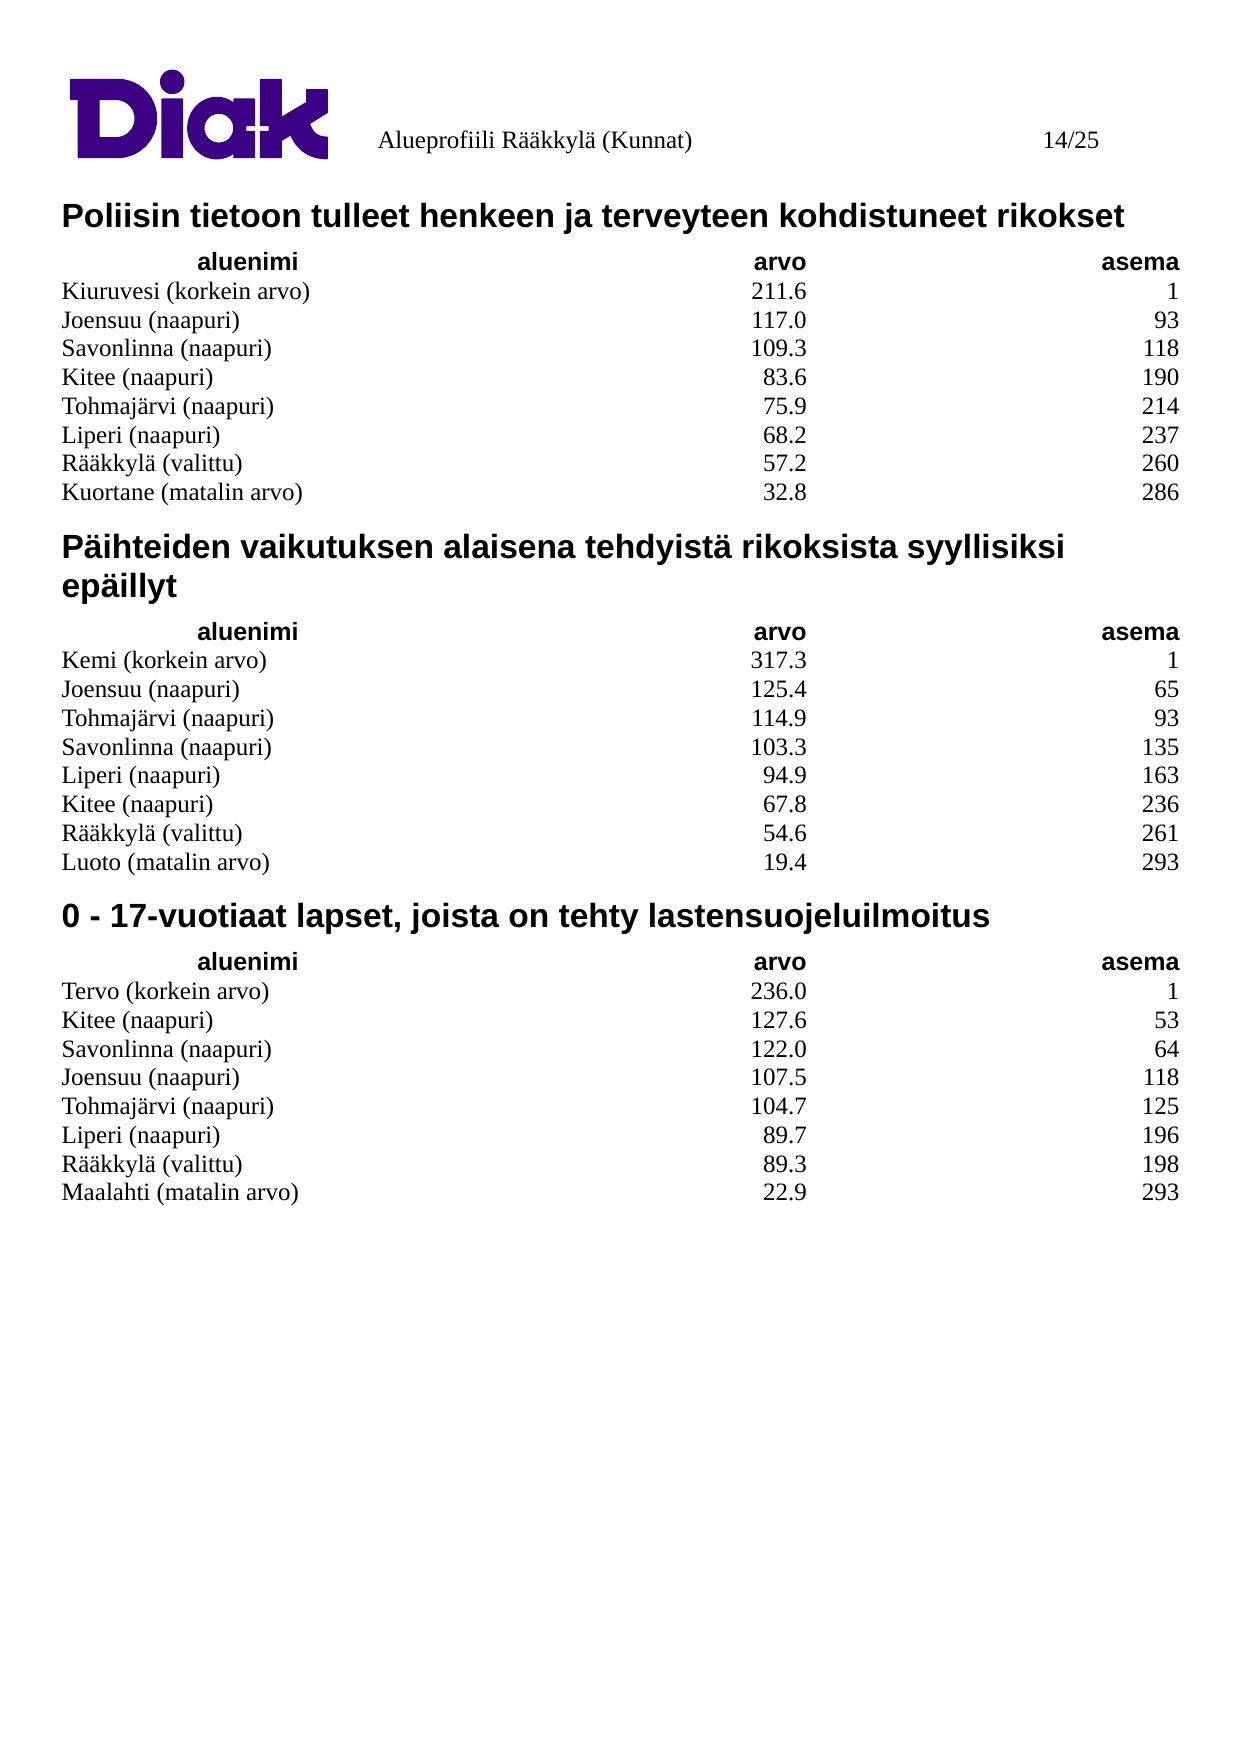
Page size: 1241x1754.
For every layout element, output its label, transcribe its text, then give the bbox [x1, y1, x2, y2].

table_header asema [806, 617, 1179, 645]
table_cell 53 [806, 1005, 1179, 1034]
table_cell 54.6 [434, 818, 806, 847]
table_cell 57.2 [434, 449, 806, 477]
table_cell 261 [806, 818, 1179, 847]
table_cell 237 [806, 420, 1179, 448]
table_cell Kitee (naapuri) [61, 362, 434, 391]
table_cell 163 [806, 760, 1179, 789]
table_cell 117.0 [434, 305, 806, 333]
table_cell 103.3 [434, 732, 806, 760]
table_cell 125 [806, 1091, 1179, 1120]
table_header arvo [434, 247, 806, 276]
table_cell Kiuruvesi (korkein arvo) [61, 276, 434, 305]
table_cell Kitee (naapuri) [61, 789, 434, 818]
table_cell 214 [806, 391, 1179, 420]
table_cell 75.9 [434, 391, 806, 420]
table_cell Luoto (matalin arvo) [61, 847, 434, 875]
table_cell 67.8 [434, 789, 806, 818]
table_cell Joensuu (naapuri) [61, 674, 434, 703]
table_cell 32.8 [434, 477, 806, 506]
table_cell Liperi (naapuri) [61, 420, 434, 448]
table_header asema [806, 948, 1179, 976]
table_cell Rääkkylä (valittu) [61, 449, 434, 477]
table_cell 109.3 [434, 334, 806, 362]
table_cell 135 [806, 732, 1179, 760]
table_cell Savonlinna (naapuri) [61, 1034, 434, 1062]
table_cell Savonlinna (naapuri) [61, 334, 434, 362]
table_header arvo [434, 617, 806, 645]
table_cell 211.6 [434, 276, 806, 305]
table_cell 190 [806, 362, 1179, 391]
table_cell 93 [806, 703, 1179, 732]
table_cell 107.5 [434, 1063, 806, 1091]
table_cell Tohmajärvi (naapuri) [61, 703, 434, 732]
table_cell Kemi (korkein arvo) [61, 645, 434, 674]
table_cell 89.3 [434, 1149, 806, 1177]
table_header aluenimi [61, 247, 434, 276]
table_cell 1 [806, 276, 1179, 305]
table_cell 293 [806, 1178, 1179, 1206]
table_cell Joensuu (naapuri) [61, 1063, 434, 1091]
table_cell 1 [806, 645, 1179, 674]
table_cell 114.9 [434, 703, 806, 732]
table_cell Tohmajärvi (naapuri) [61, 391, 434, 420]
table_cell 1 [806, 976, 1179, 1005]
table_cell Tervo (korkein arvo) [61, 976, 434, 1005]
table_cell 286 [806, 477, 1179, 506]
table_cell 93 [806, 305, 1179, 333]
table_header arvo [434, 948, 806, 976]
table_cell 104.7 [434, 1091, 806, 1120]
table_cell Joensuu (naapuri) [61, 305, 434, 333]
table_cell 64 [806, 1034, 1179, 1062]
table_cell 127.6 [434, 1005, 806, 1034]
table_cell 317.3 [434, 645, 806, 674]
subtitle Päihteiden vaikutuksen alaisena tehdyistä rikoksista syyllisiksi epäillyt [61, 527, 1179, 604]
table_cell 68.2 [434, 420, 806, 448]
table_cell Kuortane (matalin arvo) [61, 477, 434, 506]
table_cell 118 [806, 334, 1179, 362]
table_cell 65 [806, 674, 1179, 703]
table_cell 236.0 [434, 976, 806, 1005]
table_cell Savonlinna (naapuri) [61, 732, 434, 760]
table_cell Maalahti (matalin arvo) [61, 1178, 434, 1206]
table_cell 260 [806, 449, 1179, 477]
table_cell 196 [806, 1120, 1179, 1149]
table_cell Liperi (naapuri) [61, 1120, 434, 1149]
table_cell 19.4 [434, 847, 806, 875]
table_header aluenimi [61, 617, 434, 645]
subtitle Poliisin tietoon tulleet henkeen ja terveyteen kohdistuneet rikokset [61, 196, 1179, 235]
table_header asema [806, 247, 1179, 276]
table_cell Rääkkylä (valittu) [61, 818, 434, 847]
table_cell 89.7 [434, 1120, 806, 1149]
table_cell 118 [806, 1063, 1179, 1091]
table_cell 22.9 [434, 1178, 806, 1206]
table_cell 94.9 [434, 760, 806, 789]
table_cell 83.6 [434, 362, 806, 391]
table_cell 293 [806, 847, 1179, 875]
table_header aluenimi [61, 948, 434, 976]
table_cell Rääkkylä (valittu) [61, 1149, 434, 1177]
table_cell Tohmajärvi (naapuri) [61, 1091, 434, 1120]
table_cell 122.0 [434, 1034, 806, 1062]
table_cell 236 [806, 789, 1179, 818]
table_cell Kitee (naapuri) [61, 1005, 434, 1034]
table_cell 125.4 [434, 674, 806, 703]
table_cell Liperi (naapuri) [61, 760, 434, 789]
subtitle 0 - 17-vuotiaat lapset, joista on tehty lastensuojeluilmoitus [61, 896, 1179, 935]
table_cell 198 [806, 1149, 1179, 1177]
